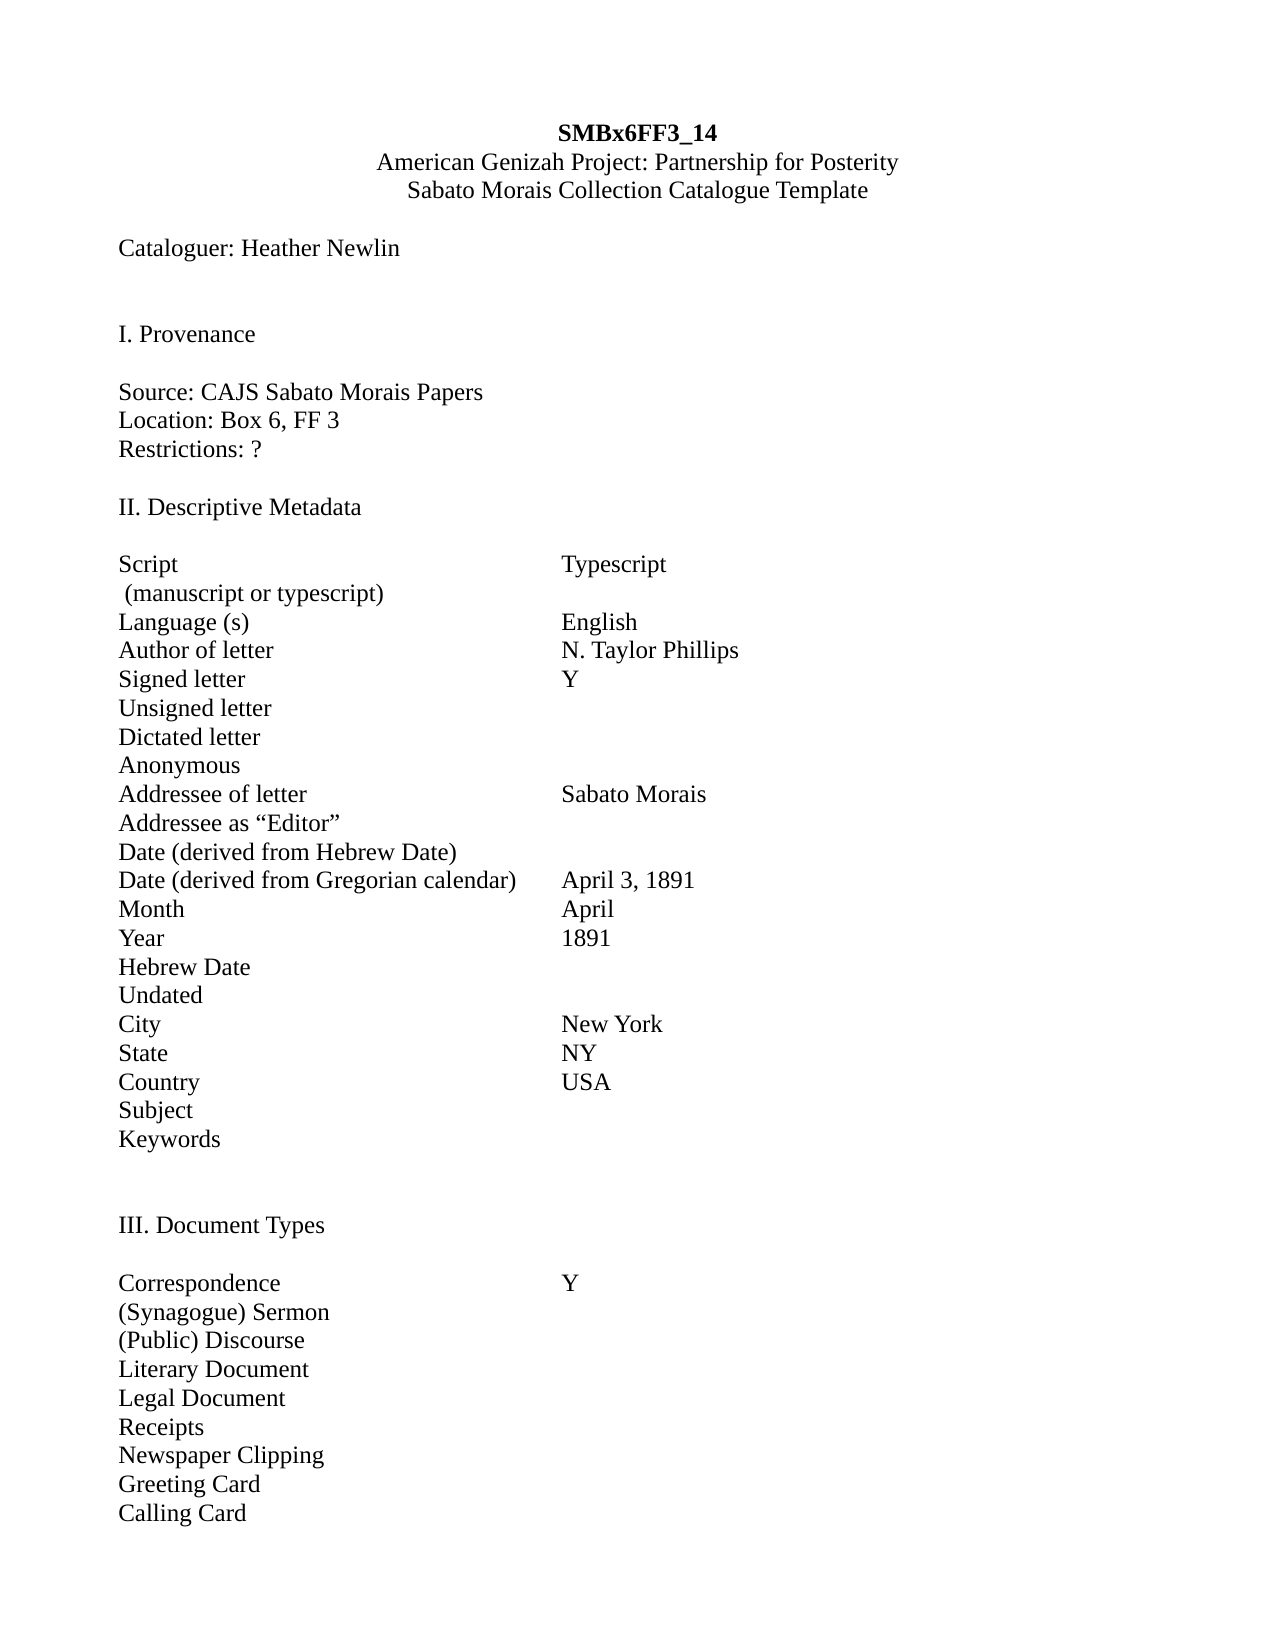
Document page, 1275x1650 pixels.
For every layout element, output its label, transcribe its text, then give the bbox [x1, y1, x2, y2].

text Year 1891 [118, 923, 1157, 952]
text Cataloguer: Heather Newlin [118, 233, 1157, 262]
text Undated [118, 981, 1157, 1009]
text Unsigned letter [118, 693, 1157, 722]
text I. Provenance [118, 319, 1157, 348]
text Subject [118, 1096, 1157, 1124]
text Date (derived from Hebrew Date) [118, 837, 1157, 866]
text Source: CAJS Sabato Morais Papers [118, 377, 1157, 406]
text Hebrew Date [118, 952, 1157, 981]
text Country USA [118, 1067, 1157, 1096]
text Sabato Morais Collection Catalogue Template [118, 176, 1157, 204]
text Restrictions: ? [118, 434, 1157, 463]
text Addressee as “Editor” [118, 808, 1157, 837]
text Author of letter N. Taylor Phillips [118, 636, 1157, 664]
text Literary Document [118, 1354, 1157, 1383]
text Language (s) English [118, 607, 1157, 636]
text Location: Box 6, FF 3 [118, 406, 1157, 434]
text City New York [118, 1009, 1157, 1038]
text Correspondence Y [118, 1268, 1157, 1297]
text Newspaper Clipping [118, 1441, 1157, 1469]
text Greeting Card [118, 1469, 1157, 1498]
text Month April [118, 894, 1157, 923]
text Calling Card [118, 1498, 1157, 1527]
text Anonymous [118, 751, 1157, 779]
text State NY [118, 1038, 1157, 1067]
text III. Document Types [118, 1211, 1157, 1239]
text SMBx6FF3_14 [118, 118, 1157, 147]
text Signed letter Y [118, 664, 1157, 693]
text Script Typescript [118, 549, 1157, 578]
text (Public) Discourse [118, 1326, 1157, 1354]
text (manuscript or typescript) [118, 578, 1157, 607]
text Date (derived from Gregorian calendar) April 3, 1891 [118, 866, 1157, 894]
text Keywords [118, 1124, 1157, 1153]
text Receipts [118, 1412, 1157, 1441]
text Addressee of letter Sabato Morais [118, 779, 1157, 808]
text Legal Document [118, 1383, 1157, 1412]
text Dictated letter [118, 722, 1157, 751]
text II. Descriptive Metadata [118, 492, 1157, 521]
text (Synagogue) Sermon [118, 1297, 1157, 1326]
text American Genizah Project: Partnership for Posterity [118, 147, 1157, 176]
